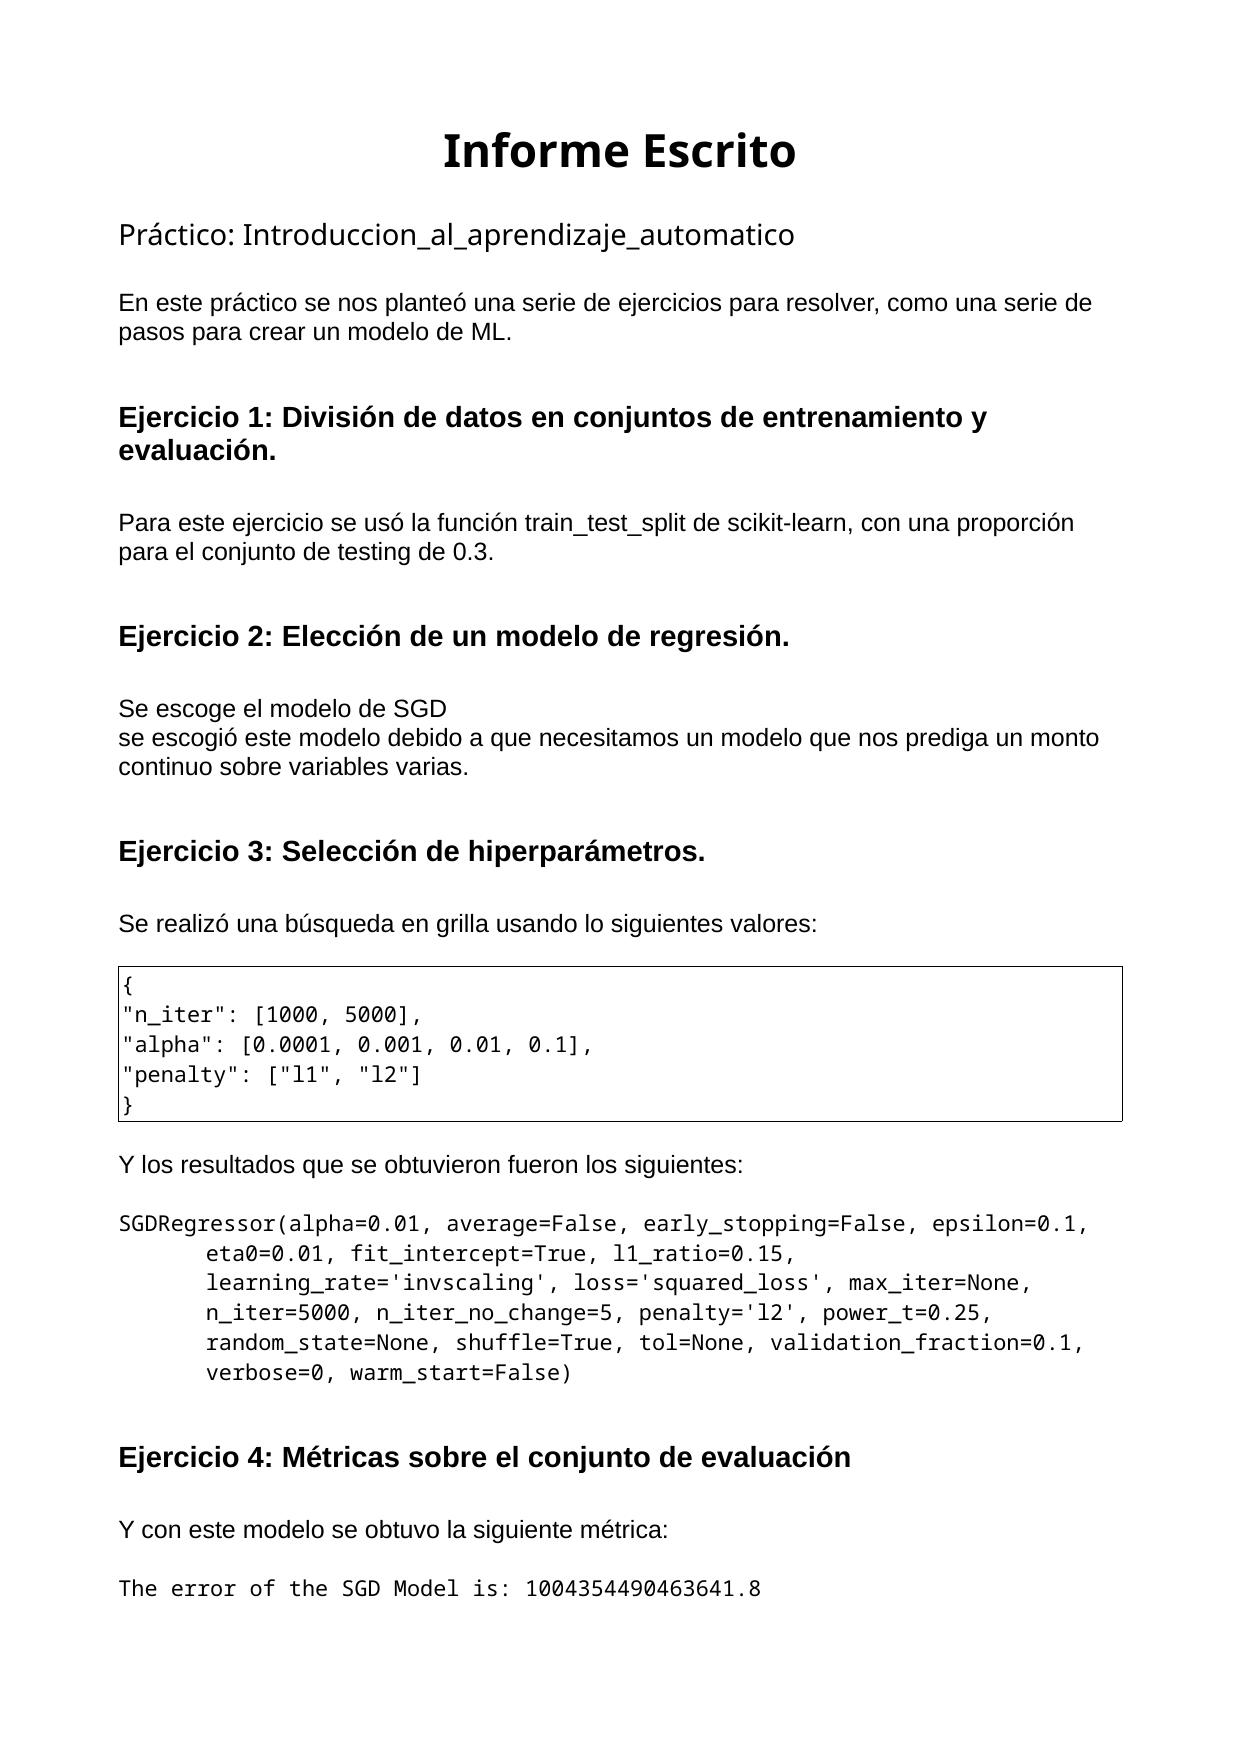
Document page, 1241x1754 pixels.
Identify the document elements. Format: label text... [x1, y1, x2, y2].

text n_iter=5000, n_iter_no_change=5, penalty='l2', power_t=0.25, [118, 1297, 1122, 1327]
text random_state=None, shuffle=True, tol=None, validation_fraction=0.1, [118, 1327, 1122, 1357]
text verbose=0, warm_start=False) [118, 1357, 1122, 1386]
text se escogió este modelo debido a que necesitamos un modelo que nos prediga un monto continuo sobre variables varias. [118, 723, 1122, 780]
text En este práctico se nos planteó una serie de ejercicios para resolver, como una serie de pasos para crear un modelo de ML. [118, 288, 1122, 346]
text "alpha": [0.0001, 0.001, 0.01, 0.1], [119, 1026, 1122, 1056]
text The error of the SGD Model is: 1004354490463641.8 [118, 1572, 1122, 1602]
text Se realizó una búsqueda en grilla usando lo siguientes valores: [118, 909, 1122, 937]
text "penalty": ["l1", "l2"] [119, 1056, 1122, 1085]
subtitle Ejercicio 4: Métricas sobre el conjunto de evaluación [118, 1440, 1122, 1474]
text Y con este modelo se obtuvo la siguiente métrica: [118, 1515, 1122, 1544]
text Y los resultados que se obtuvieron fueron los siguientes: [118, 1150, 1122, 1179]
text Práctico: Introduccion_al_aprendizaje_automatico [118, 214, 1122, 288]
text learning_rate='invscaling', loss='squared_loss', max_iter=None, [118, 1267, 1122, 1297]
text Para este ejercicio se usó la función train_test_split de scikit-learn, con una proporción para el conjunto de testing de 0.3. [118, 508, 1122, 565]
text "n_iter": [1000, 5000], [119, 996, 1122, 1026]
subtitle Ejercicio 3: Selección de hiperparámetros. [118, 834, 1122, 867]
text } [119, 1085, 1122, 1121]
text SGDRegressor(alpha=0.01, average=False, early_stopping=False, epsilon=0.1, [118, 1208, 1122, 1237]
text { [119, 967, 1122, 996]
text Se escoge el modelo de SGD [118, 694, 1122, 723]
text Informe Escrito [118, 118, 1122, 181]
subtitle Ejercicio 1: División de datos en conjuntos de entrenamiento y evaluación. [118, 399, 1122, 467]
subtitle Ejercicio 2: Elección de un modelo de regresión. [118, 619, 1122, 653]
text eta0=0.01, fit_intercept=True, l1_ratio=0.15, [118, 1237, 1122, 1267]
